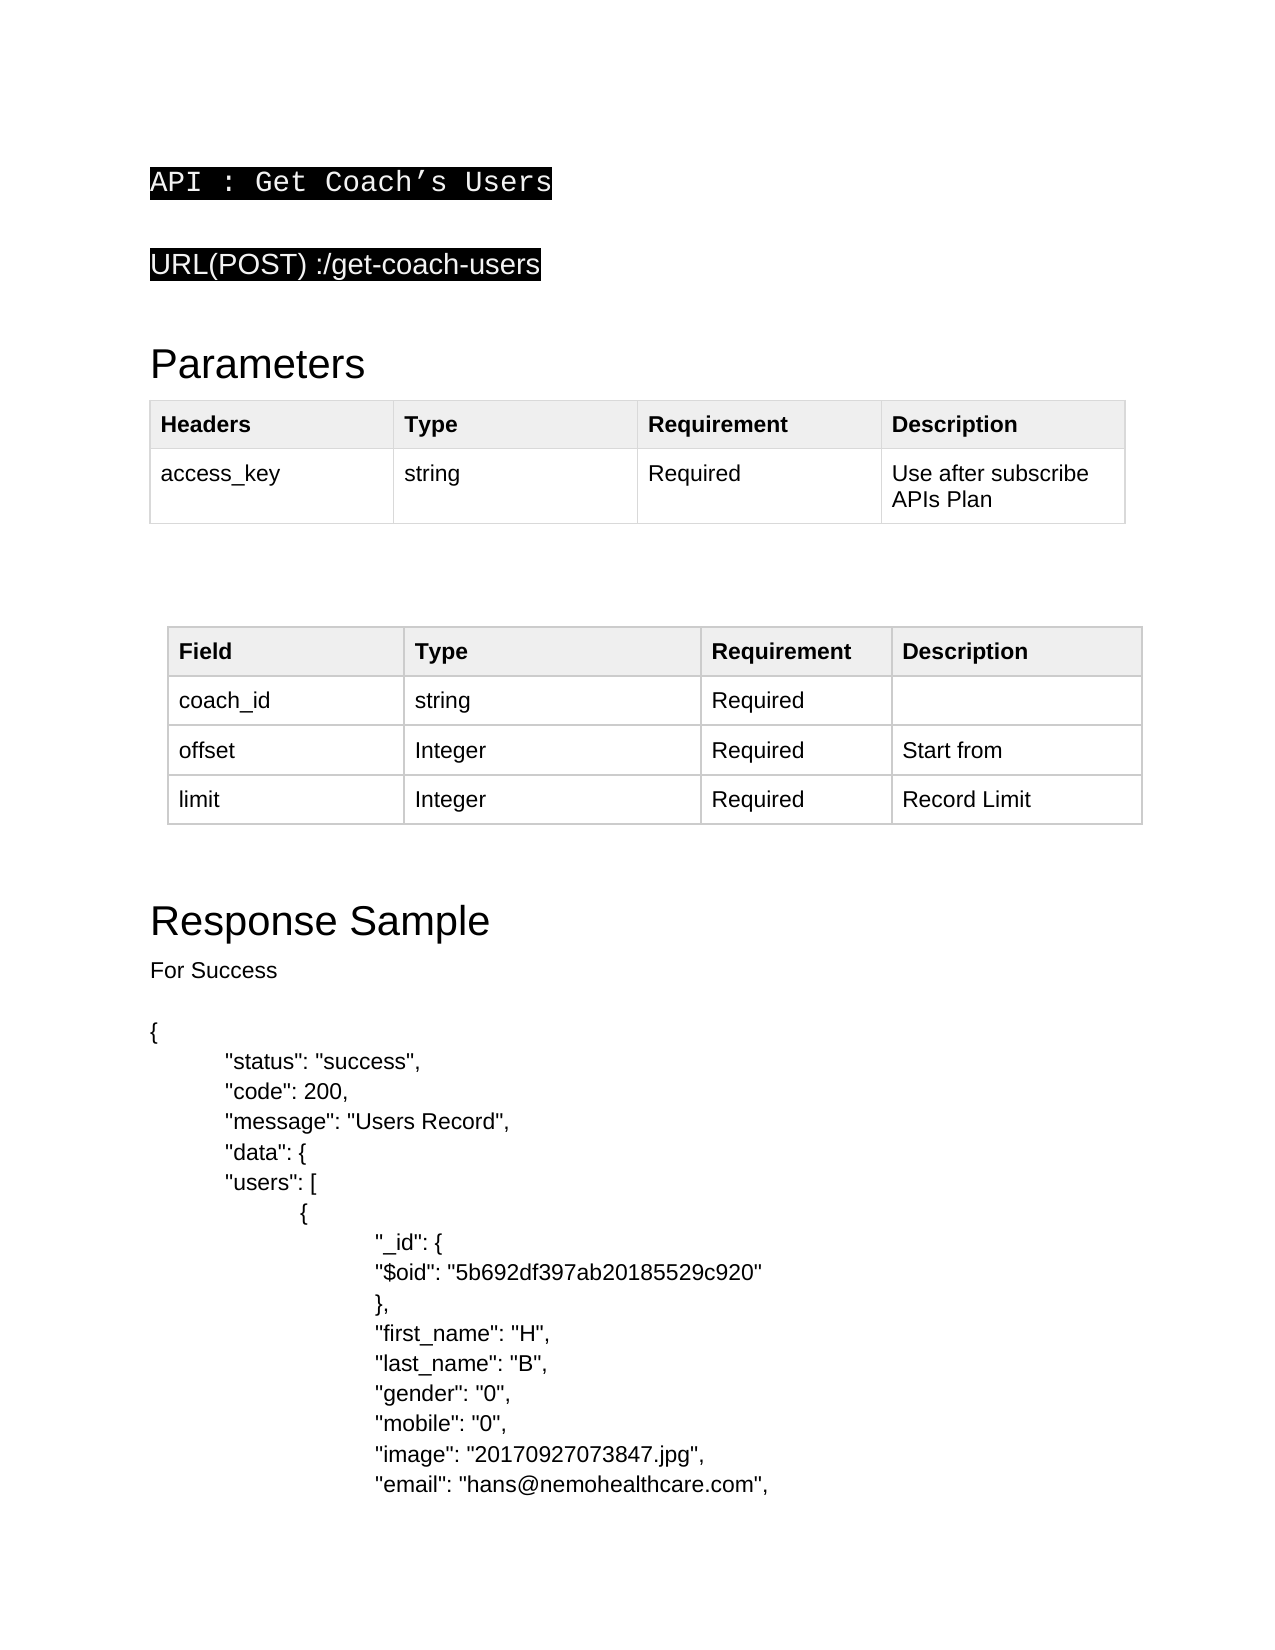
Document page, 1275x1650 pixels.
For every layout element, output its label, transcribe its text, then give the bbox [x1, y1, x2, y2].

table_cell string [405, 677, 700, 724]
table_cell offset [169, 726, 403, 773]
text "message": "Users Record", [150, 1108, 1125, 1134]
subtitle Response Sample [150, 897, 1125, 945]
table_cell Start from [893, 726, 1141, 773]
subtitle URL(POST) :/get-coach-users [150, 247, 1125, 281]
text "gender": "0", [225, 1380, 1125, 1406]
table_header Type [394, 401, 637, 448]
table_header Type [405, 628, 700, 675]
text For Success [150, 957, 1125, 983]
table_cell string [394, 449, 637, 523]
text "code": 200, [150, 1078, 1125, 1104]
text API : Get Coach’s Users [150, 167, 1125, 200]
text "mobile": "0", [225, 1410, 1125, 1437]
table_cell Required [702, 776, 891, 823]
table_header Field [169, 628, 403, 675]
table_header Description [893, 628, 1141, 675]
table_cell Integer [405, 726, 700, 773]
text "email": "hans@nemohealthcare.com", [225, 1471, 1125, 1497]
table_cell access_key [151, 449, 393, 523]
text "image": "20170927073847.jpg", [225, 1441, 1125, 1467]
subtitle Parameters [150, 339, 1125, 387]
text { [150, 1018, 1125, 1044]
table_cell Record Limit [893, 776, 1141, 823]
table_cell Required [702, 677, 891, 724]
text "$oid": "5b692df397ab20185529c920" [225, 1259, 1125, 1286]
text "first_name": "H", [225, 1320, 1125, 1346]
table_cell Required [638, 449, 881, 523]
text "users": [ [150, 1169, 1125, 1195]
text }, [225, 1289, 1125, 1316]
table_header Requirement [702, 628, 891, 675]
table_header Headers [151, 401, 393, 448]
table_cell coach_id [169, 677, 403, 724]
text "_id": { [225, 1229, 1125, 1255]
table_header Description [882, 401, 1124, 448]
table_cell [893, 677, 1141, 724]
text "last_name": "B", [225, 1350, 1125, 1376]
table_cell Use after subscribe APIs Plan [882, 449, 1124, 523]
text "data": { [150, 1138, 1125, 1165]
table_cell Required [702, 726, 891, 773]
text "status": "success", [150, 1048, 1125, 1074]
text { [225, 1199, 1125, 1225]
table_cell limit [169, 776, 403, 823]
table_header Requirement [638, 401, 881, 448]
table_cell Integer [405, 776, 700, 823]
